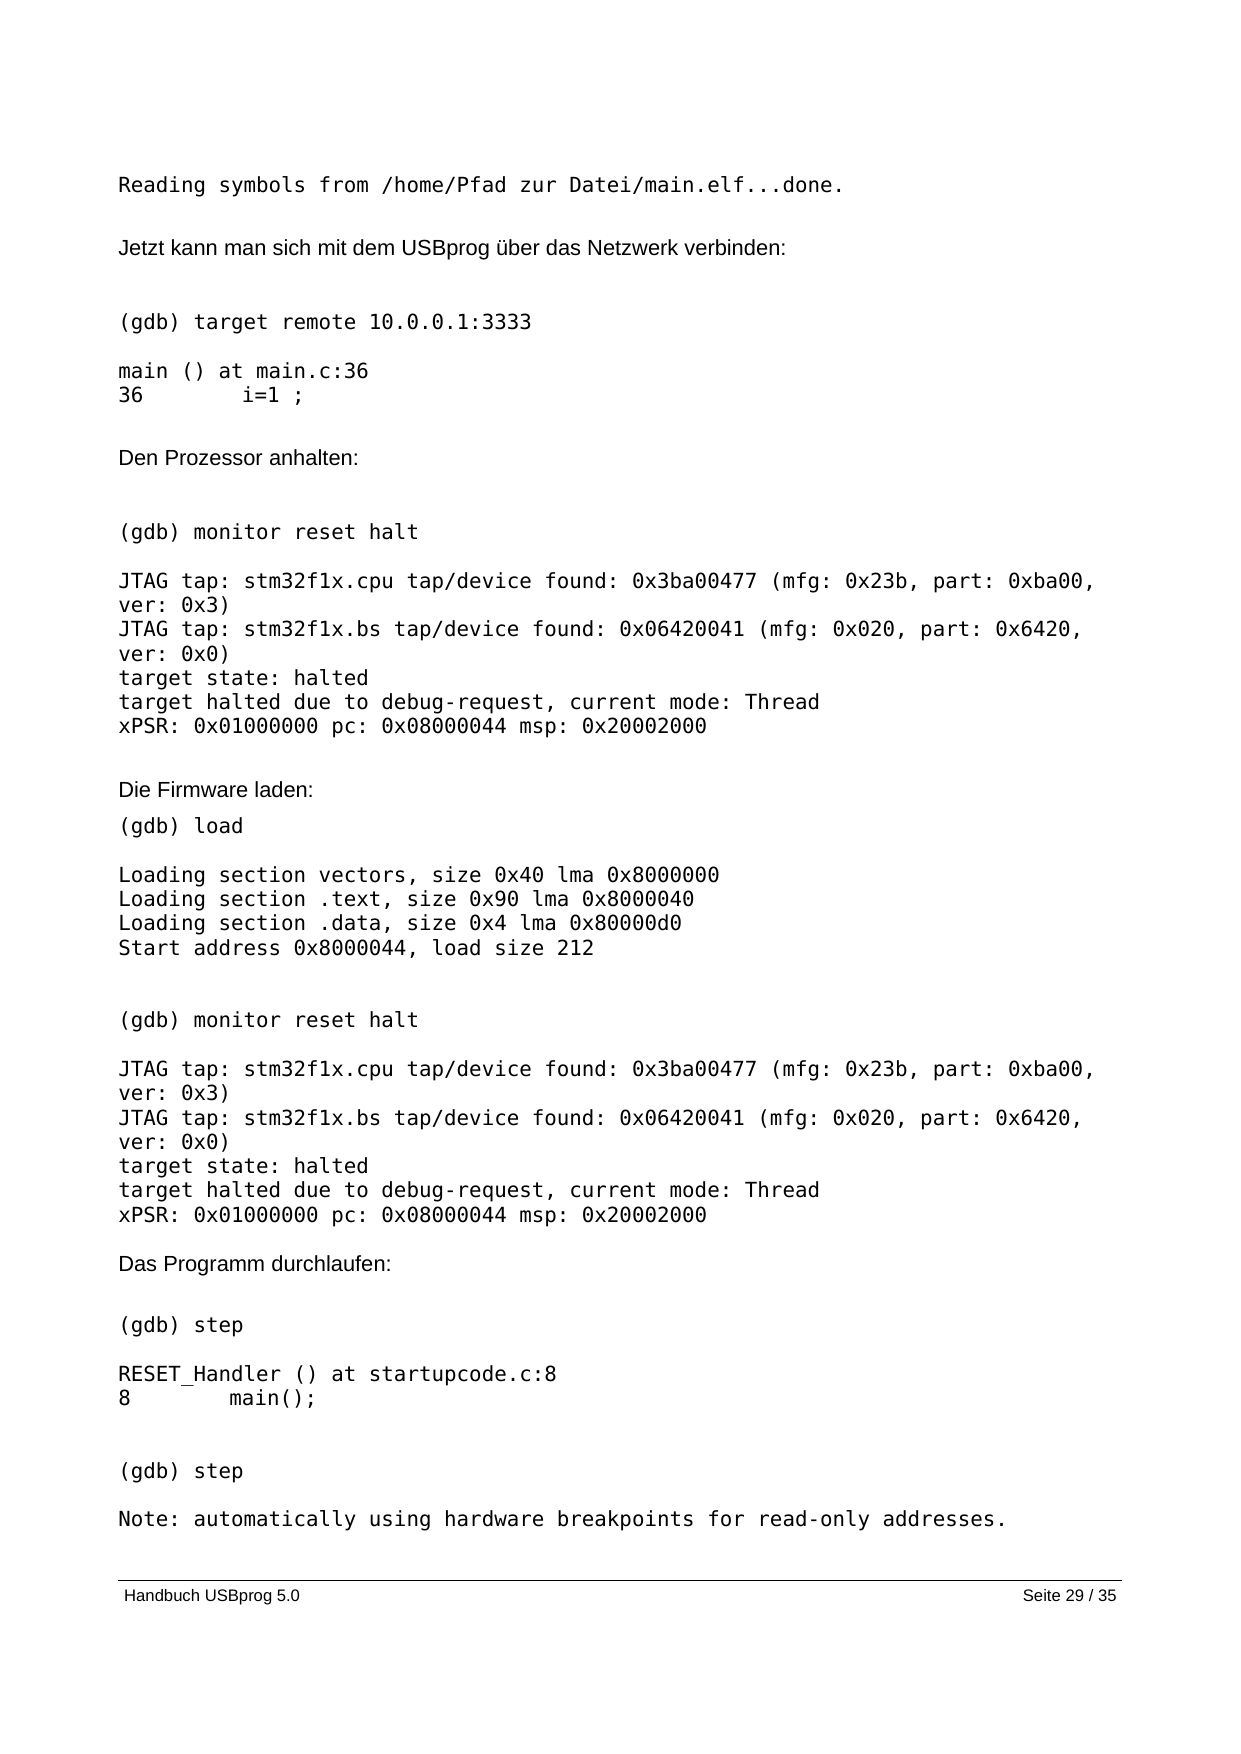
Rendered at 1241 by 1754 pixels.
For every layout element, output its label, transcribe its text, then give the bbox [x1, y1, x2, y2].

text Den Prozessor anhalten: [118, 445, 1122, 470]
text Die Firmware laden: [118, 777, 1122, 802]
text Loading section vectors, size 0x40 lma 0x8000000 [118, 863, 1122, 887]
text (gdb) step [118, 1459, 1122, 1483]
text target halted due to debug-request, current mode: Thread [118, 1178, 1122, 1203]
text Note: automatically using hardware breakpoints for read-only addresses. [118, 1507, 1122, 1532]
text JTAG tap: stm32f1x.cpu tap/device found: 0x3ba00477 (mfg: 0x23b, part: 0xba00, ver: 0x3) [118, 569, 1122, 617]
text main () at main.c:36 [118, 359, 1122, 383]
text (gdb) monitor reset halt [118, 1008, 1122, 1033]
text JTAG tap: stm32f1x.cpu tap/device found: 0x3ba00477 (mfg: 0x23b, part: 0xba00, ver: 0x3) [118, 1057, 1122, 1106]
text Loading section .text, size 0x90 lma 0x8000040 [118, 887, 1122, 911]
text RESET_Handler () at startupcode.c:8 [118, 1362, 1122, 1386]
text target state: halted [118, 1154, 1122, 1178]
text target halted due to debug-request, current mode: Thread [118, 690, 1122, 714]
text xPSR: 0x01000000 pc: 0x08000044 msp: 0x20002000 [118, 714, 1122, 739]
text 36 i=1 ; [118, 383, 1122, 407]
text xPSR: 0x01000000 pc: 0x08000044 msp: 0x20002000 [118, 1203, 1122, 1227]
text Reading symbols from /home/Pfad zur Datei/main.elf...done. [118, 173, 1122, 197]
text JTAG tap: stm32f1x.bs tap/device found: 0x06420041 (mfg: 0x020, part: 0x6420, ver: 0x0) [118, 617, 1122, 666]
text (gdb) target remote 10.0.0.1:3333 [118, 310, 1122, 334]
text (gdb) load [118, 814, 1122, 838]
text target state: halted [118, 666, 1122, 690]
text Jetzt kann man sich mit dem USBprog über das Netzwerk verbinden: [118, 235, 1122, 260]
text 8 main(); [118, 1386, 1122, 1410]
text Loading section .data, size 0x4 lma 0x80000d0 [118, 911, 1122, 936]
text Das Programm durchlaufen: [118, 1251, 1122, 1276]
text JTAG tap: stm32f1x.bs tap/device found: 0x06420041 (mfg: 0x020, part: 0x6420, ver: 0x0) [118, 1106, 1122, 1154]
text (gdb) step [118, 1313, 1122, 1337]
text (gdb) monitor reset halt [118, 520, 1122, 545]
text Start address 0x8000044, load size 212 [118, 936, 1122, 960]
